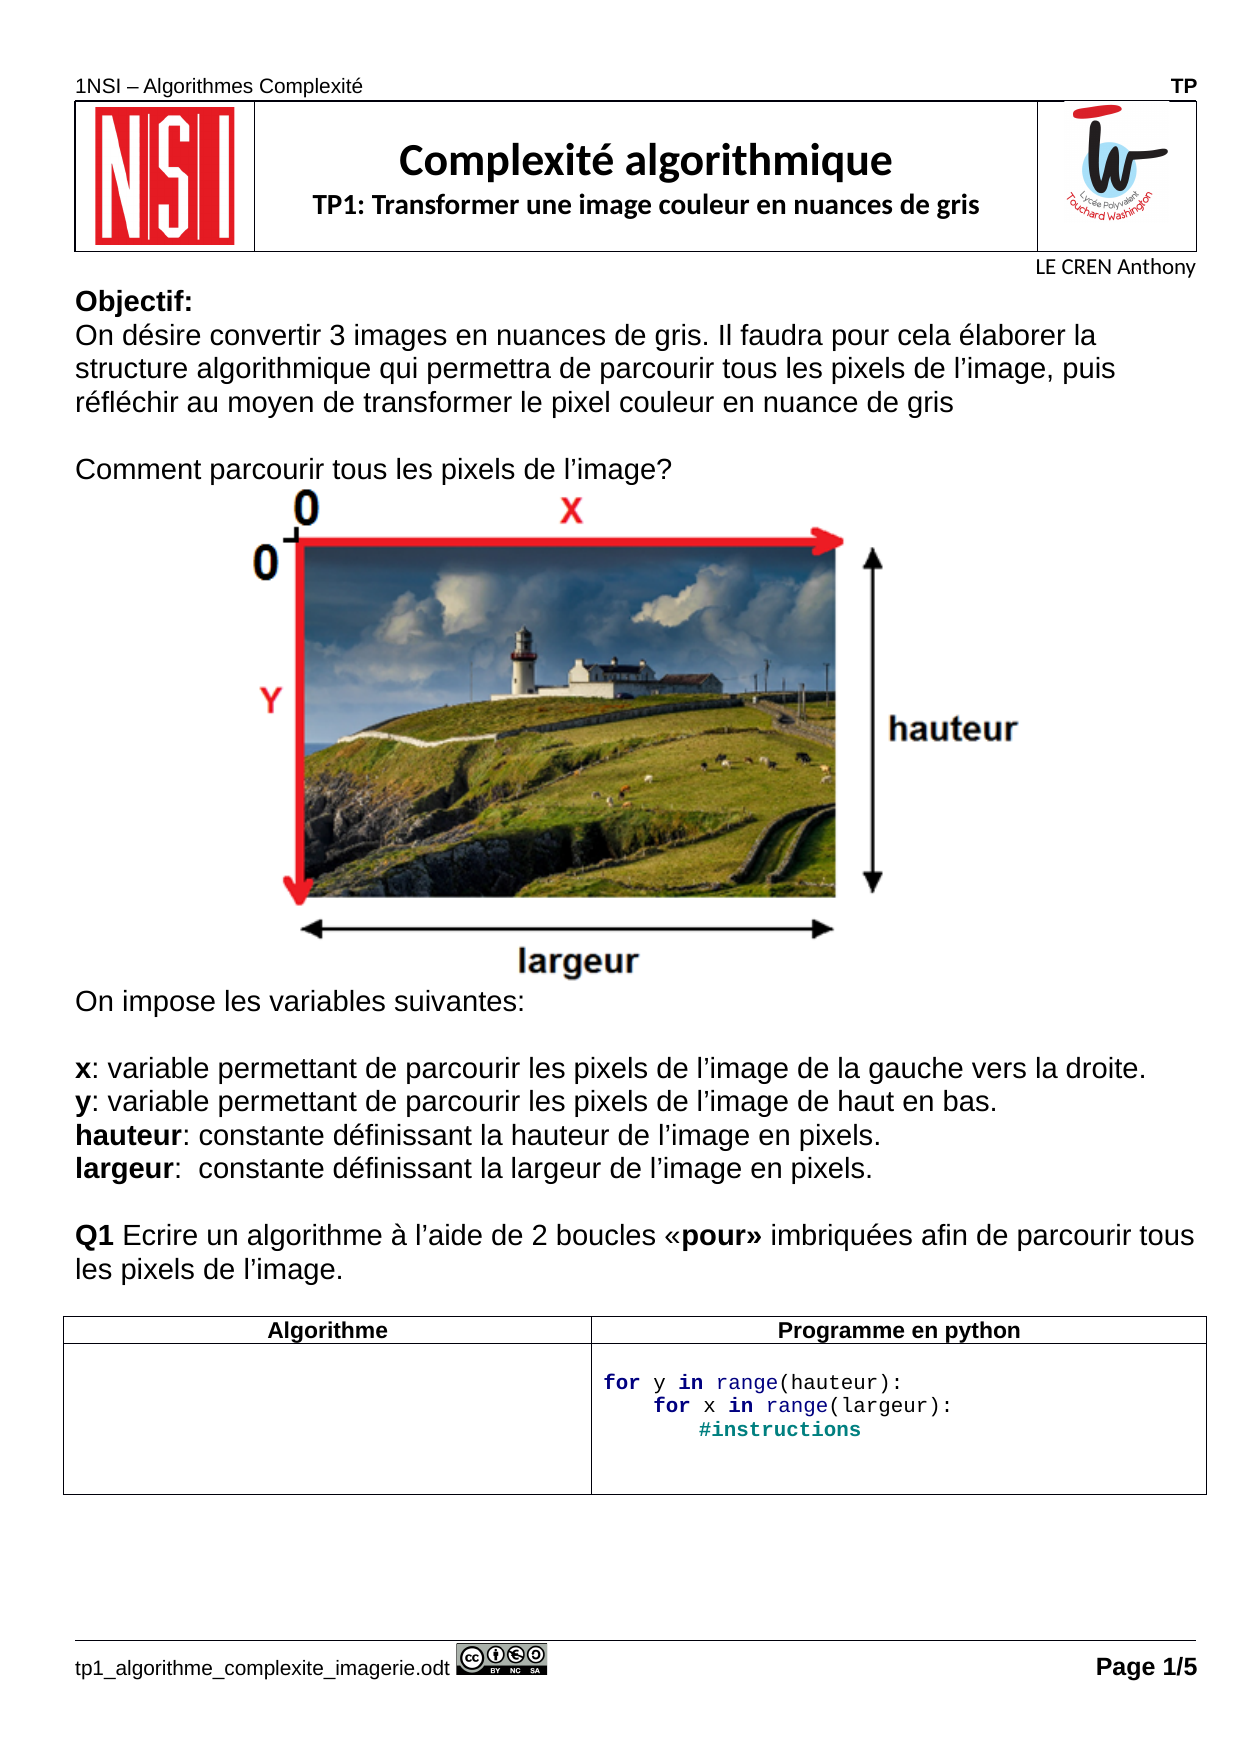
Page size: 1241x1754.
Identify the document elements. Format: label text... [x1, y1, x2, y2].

text largeur: constante définissant la largeur de l’image en pixels. [75, 1151, 1196, 1185]
table_cell for y in range(hauteur): for x in range(largeur): #instructions [1196, 1344, 1206, 1494]
table_cell [64, 1344, 591, 1494]
table_header Complexité algorithmique TP1: Transformer une image couleur en nuances de gris [255, 102, 1037, 251]
picture [249, 485, 1022, 984]
text On impose les variables suivantes: [75, 984, 1196, 1017]
picture [1064, 101, 1170, 223]
table_header [76, 102, 254, 251]
table_cell for y in range(hauteur): for x in range(largeur): #instructions [592, 1344, 603, 1494]
text hauteur: constante définissant la hauteur de l’image en pixels. [75, 1118, 1196, 1151]
text LE CREN Anthony [75, 252, 1196, 280]
text y: variable permettant de parcourir les pixels de l’image de haut en bas. [75, 1084, 1196, 1118]
text Objectif: [75, 284, 1196, 317]
table_header Programme en python [592, 1317, 1206, 1343]
picture [456, 1643, 548, 1675]
text On désire convertir 3 images en nuances de gris. Il faudra pour cela élaborer la structure algorithmique qui permettra de parcourir tous les pixels de l’image, puis réfléchir au moyen de transformer le pixel couleur en nuance de gris [75, 317, 1196, 418]
table_header [1038, 102, 1196, 251]
text x: variable permettant de parcourir les pixels de l’image de la gauche vers la droite. [75, 1051, 1196, 1084]
text Comment parcourir tous les pixels de l’image? [75, 452, 1196, 485]
table_header Algorithme [64, 1317, 591, 1343]
text Q1 Ecrire un algorithme à l’aide de 2 boucles «pour» imbriquées afin de parcourir tous les pixels de l’image. [75, 1218, 1196, 1286]
